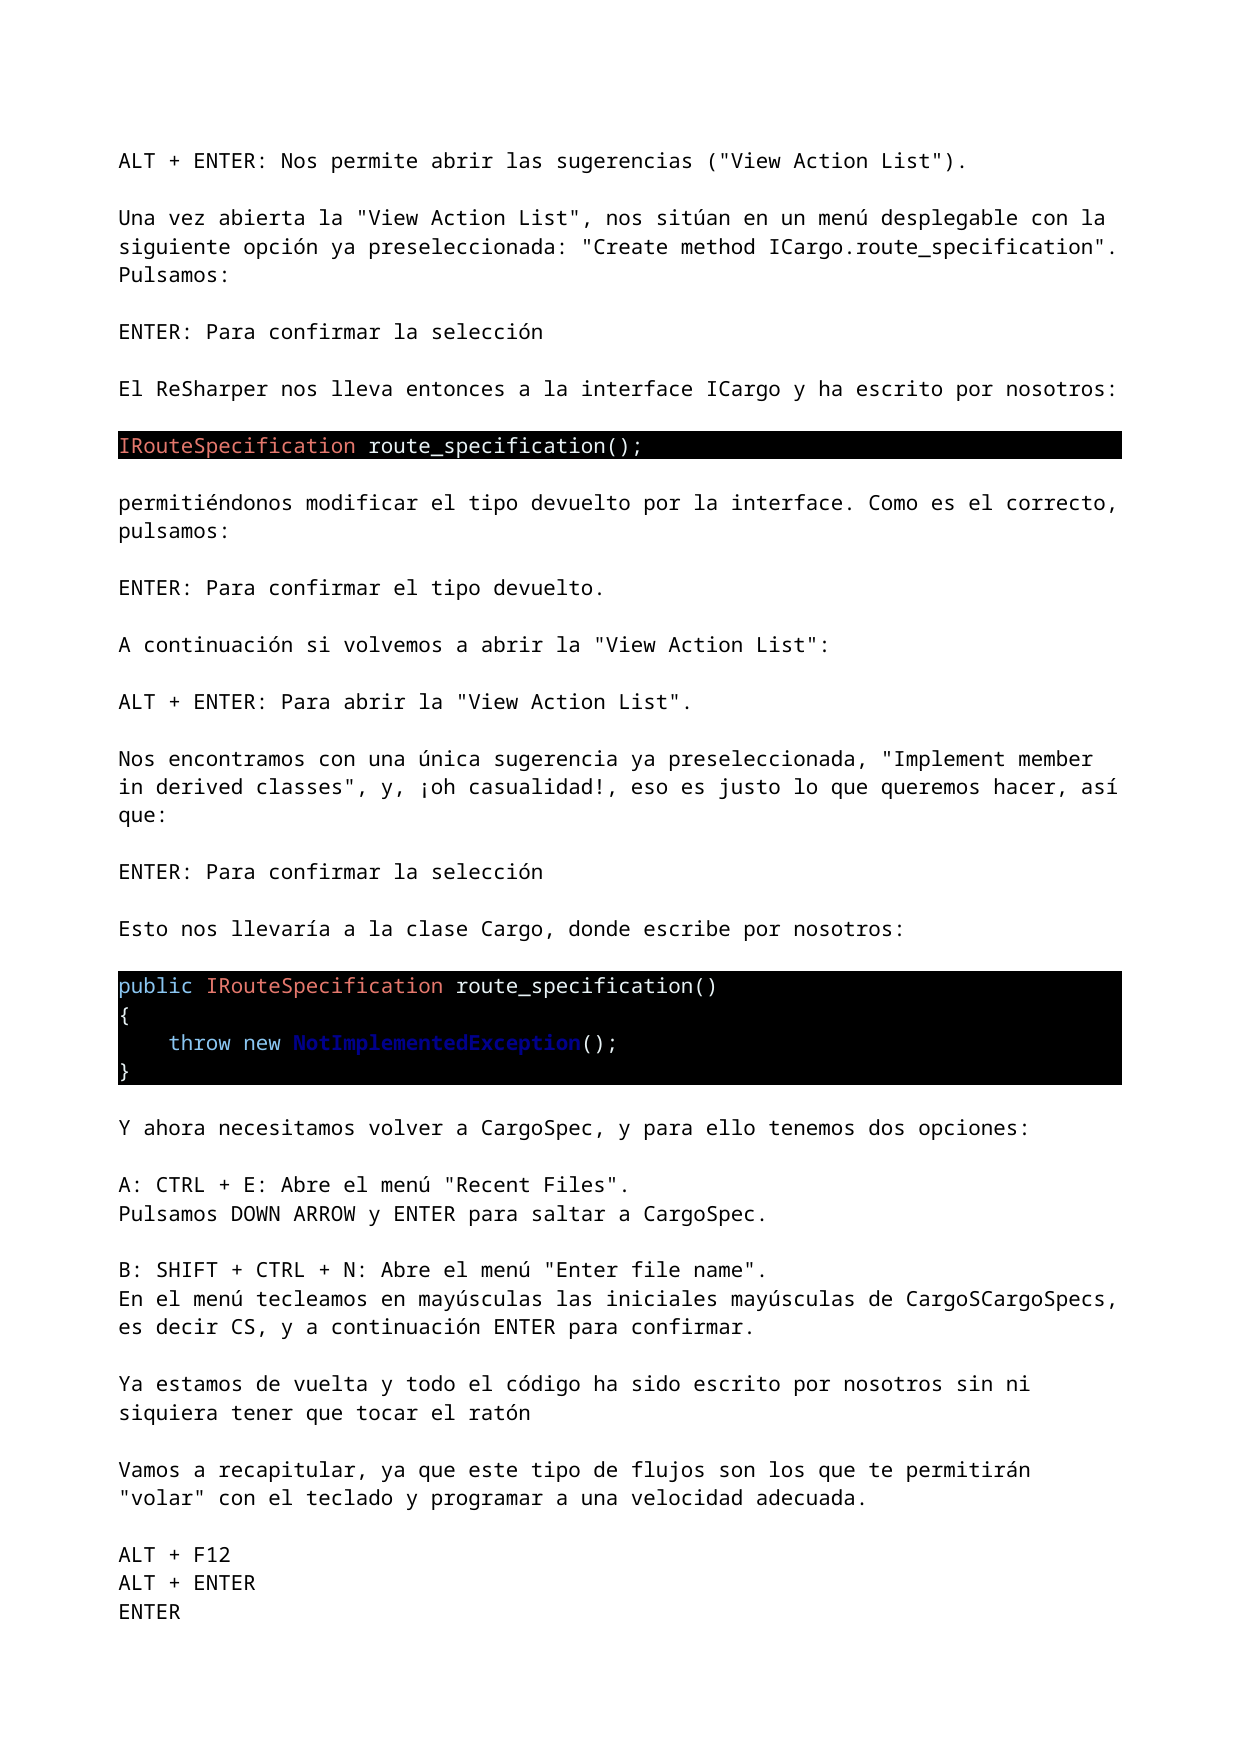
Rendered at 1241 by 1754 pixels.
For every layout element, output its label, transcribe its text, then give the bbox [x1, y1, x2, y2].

text ENTER: Para confirmar la selección [118, 857, 1122, 886]
text A: CTRL + E: Abre el menú "Recent Files". [118, 1170, 1122, 1199]
text ALT + ENTER [118, 1568, 1122, 1597]
text public IRouteSpecification route_specification() [118, 971, 1122, 1000]
text Pulsamos DOWN ARROW y ENTER para saltar a CargoSpec. [118, 1199, 1122, 1227]
text ENTER: Para confirmar la selección [118, 317, 1122, 346]
text Esto nos llevaría a la clase Cargo, donde escribe por nosotros: [118, 914, 1122, 943]
text permitiéndonos modificar el tipo devuelto por la interface. Como es el correcto, pulsamos: [118, 488, 1122, 545]
text IRouteSpecification route_specification(); [118, 431, 1122, 459]
text Una vez abierta la "View Action List", nos sitúan en un menú desplegable con la siguiente opción ya preseleccionada: "Create method ICargo.route_specification". Pulsamos: [118, 203, 1122, 289]
text ENTER: Para confirmar el tipo devuelto. [118, 573, 1122, 602]
text ENTER [118, 1597, 1122, 1625]
text Ya estamos de vuelta y todo el código ha sido escrito por nosotros sin ni siquiera tener que tocar el ratón [118, 1369, 1122, 1426]
text B: SHIFT + CTRL + N: Abre el menú "Enter file name". [118, 1256, 1122, 1284]
text En el menú tecleamos en mayúsculas las iniciales mayúsculas de CargoSCargoSpecs, es decir CS, y a continuación ENTER para confirmar. [118, 1284, 1122, 1341]
text ALT + ENTER: Para abrir la "View Action List". [118, 687, 1122, 715]
text Nos encontramos con una única sugerencia ya preseleccionada, "Implement member in derived classes", y, ¡oh casualidad!, eso es justo lo que queremos hacer, así que: [118, 744, 1122, 829]
text ALT + ENTER: Nos permite abrir las sugerencias ("View Action List"). [118, 147, 1122, 175]
text ALT + F12 [118, 1540, 1122, 1568]
text Vamos a recapitular, ya que este tipo de flujos son los que te permitirán "volar" con el teclado y programar a una velocidad adecuada. [118, 1455, 1122, 1512]
text throw new NotImplementedException(); [118, 1028, 1122, 1057]
text Y ahora necesitamos volver a CargoSpec, y para ello tenemos dos opciones: [118, 1113, 1122, 1142]
text El ReSharper nos lleva entonces a la interface ICargo y ha escrito por nosotros: [118, 374, 1122, 402]
text { [118, 1000, 1122, 1028]
text } [118, 1057, 1122, 1085]
text A continuación si volvemos a abrir la "View Action List": [118, 630, 1122, 658]
